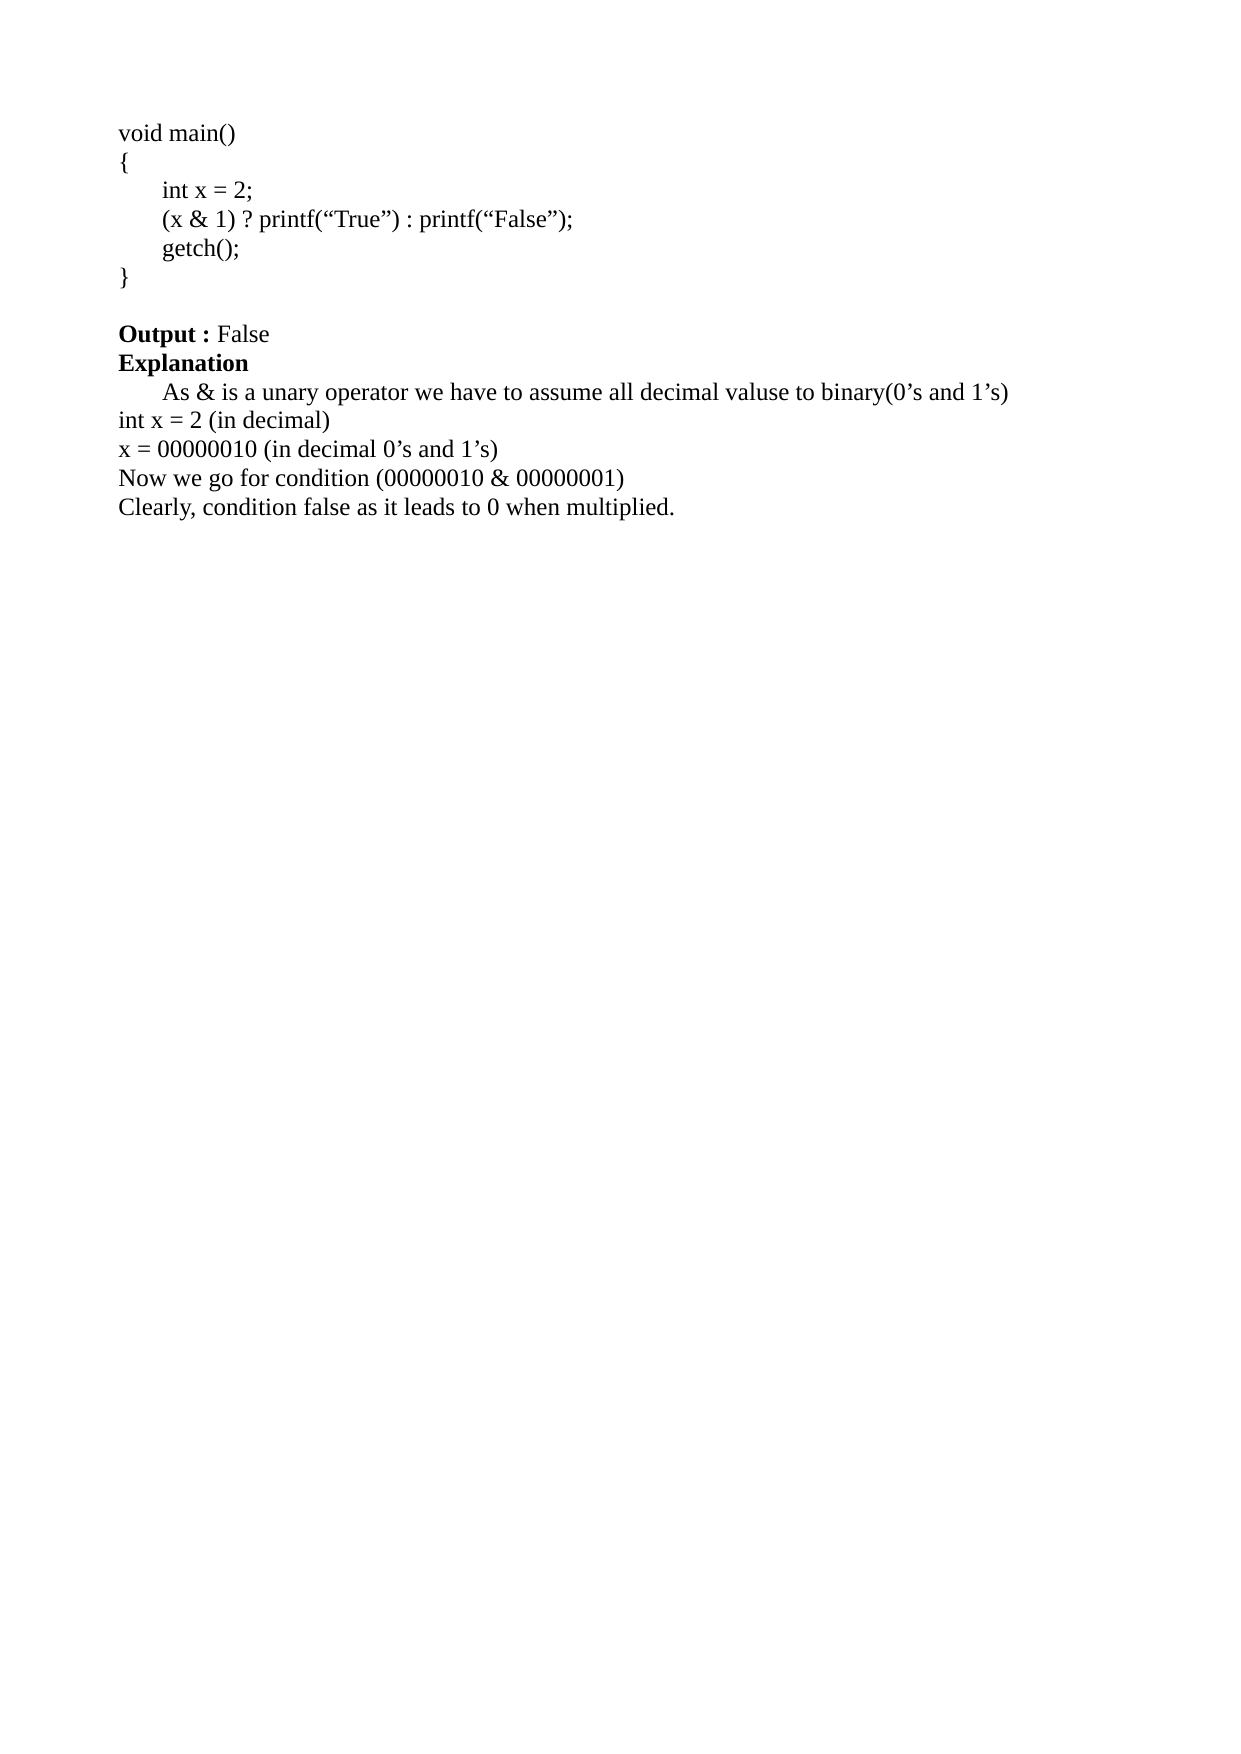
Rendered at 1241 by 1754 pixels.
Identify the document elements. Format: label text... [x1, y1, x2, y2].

text Output : False [118, 319, 1122, 348]
text x = 00000010 (in decimal 0’s and 1’s) [118, 434, 1122, 463]
text int x = 2 (in decimal) [118, 406, 1122, 434]
text As & is a unary operator we have to assume all decimal valuse to binary(0’s and 1’s) [118, 377, 1122, 406]
text { [118, 147, 1122, 176]
text (x & 1) ? printf(“True”) : printf(“False”); [118, 204, 1122, 233]
text Explanation [118, 348, 1122, 377]
text void main() [118, 118, 1122, 147]
text Now we go for condition (00000010 & 00000001) [118, 463, 1122, 492]
text } [118, 262, 1122, 291]
text Clearly, condition false as it leads to 0 when multiplied. [118, 492, 1122, 521]
text int x = 2; [118, 176, 1122, 204]
text getch(); [118, 233, 1122, 262]
